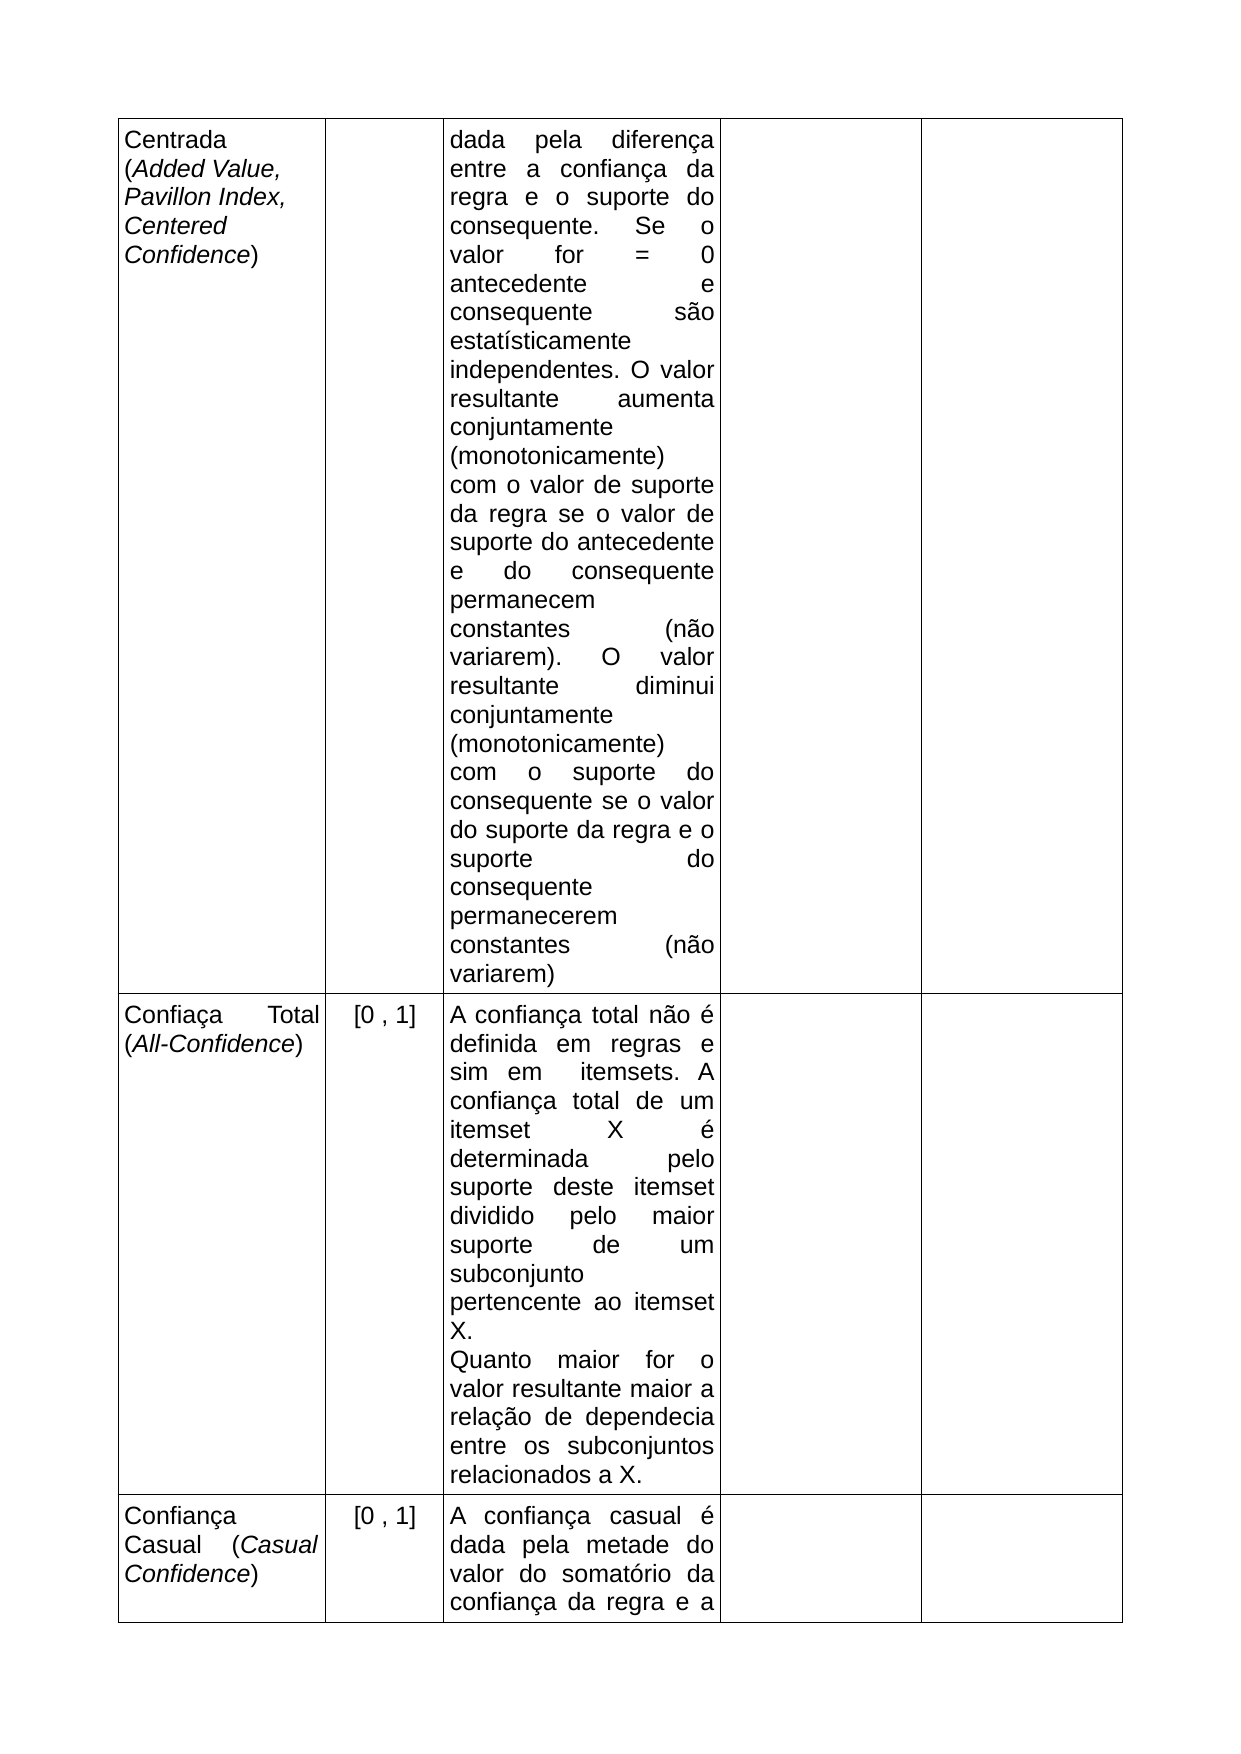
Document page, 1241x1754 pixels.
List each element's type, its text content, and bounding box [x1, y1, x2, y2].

table_cell [721, 994, 921, 1494]
table_cell A confiança casual é dada pela metade do valor do somatório da confiança da regra e a [444, 1495, 720, 1622]
table_cell [0 , 1] [326, 1495, 443, 1622]
table_cell Confiança Casual (Casual Confidence) [119, 1495, 325, 1622]
table_cell [922, 1495, 1122, 1622]
table_cell [326, 119, 443, 993]
table_cell A confiança total não é definida em regras e sim em itemsets. A confiança total de um itemset X é determinada pelo suporte deste itemset dividido pelo maior suporte de um subconjunto pertencente ao itemset X. Quanto maior for o valor resultante maior a relação de dependecia entre os subconjuntos relacionados a X. [444, 994, 720, 1494]
table_cell [922, 994, 1122, 1494]
table_cell [721, 1495, 921, 1622]
table_cell Confiaça Total (All-Confidence) [119, 994, 325, 1494]
table_cell Centrada (Added Value, Pavillon Index, Centered Confidence) [119, 119, 325, 993]
table_cell [721, 119, 921, 993]
table_cell [922, 119, 1122, 993]
table_cell dada pela diferença entre a confiança da regra e o suporte do consequente. Se o valor for = 0 antecedente e consequente são estatísticamente independentes. O valor resultante aumenta conjuntamente (monotonicamente) com o valor de suporte da regra se o valor de suporte do antecedente e do consequente permanecem constantes (não variarem). O valor resultante diminui conjuntamente (monotonicamente) com o suporte do consequente se o valor do suporte da regra e o suporte do consequente permanecerem constantes (não variarem) [444, 119, 720, 993]
table_cell [0 , 1] [326, 994, 443, 1494]
